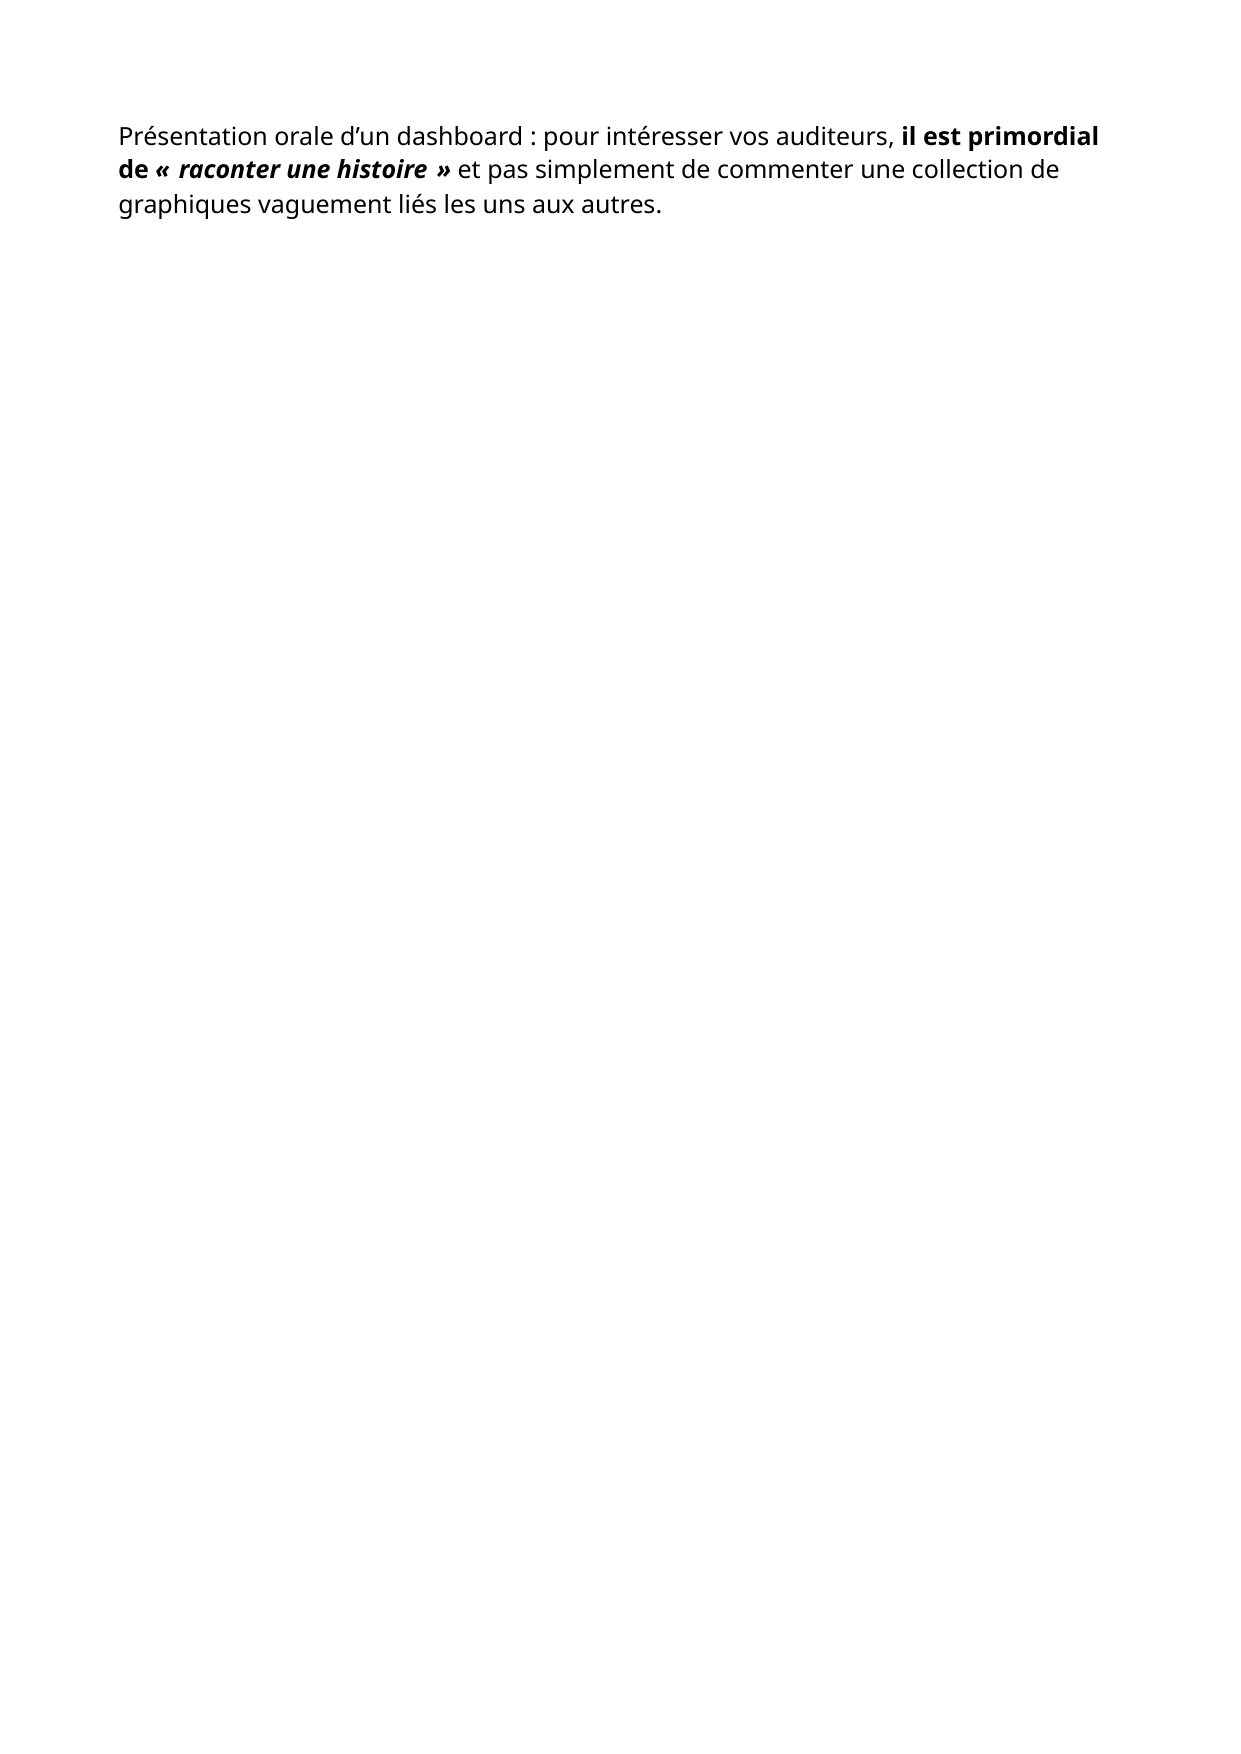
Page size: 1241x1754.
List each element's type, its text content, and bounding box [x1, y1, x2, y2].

text Présentation orale d’un dashboard : pour intéresser vos auditeurs, il est primordial de « raconter une histoire » et pas simplement de commenter une collection de graphiques vaguement liés les uns aux autres. [118, 118, 1122, 220]
